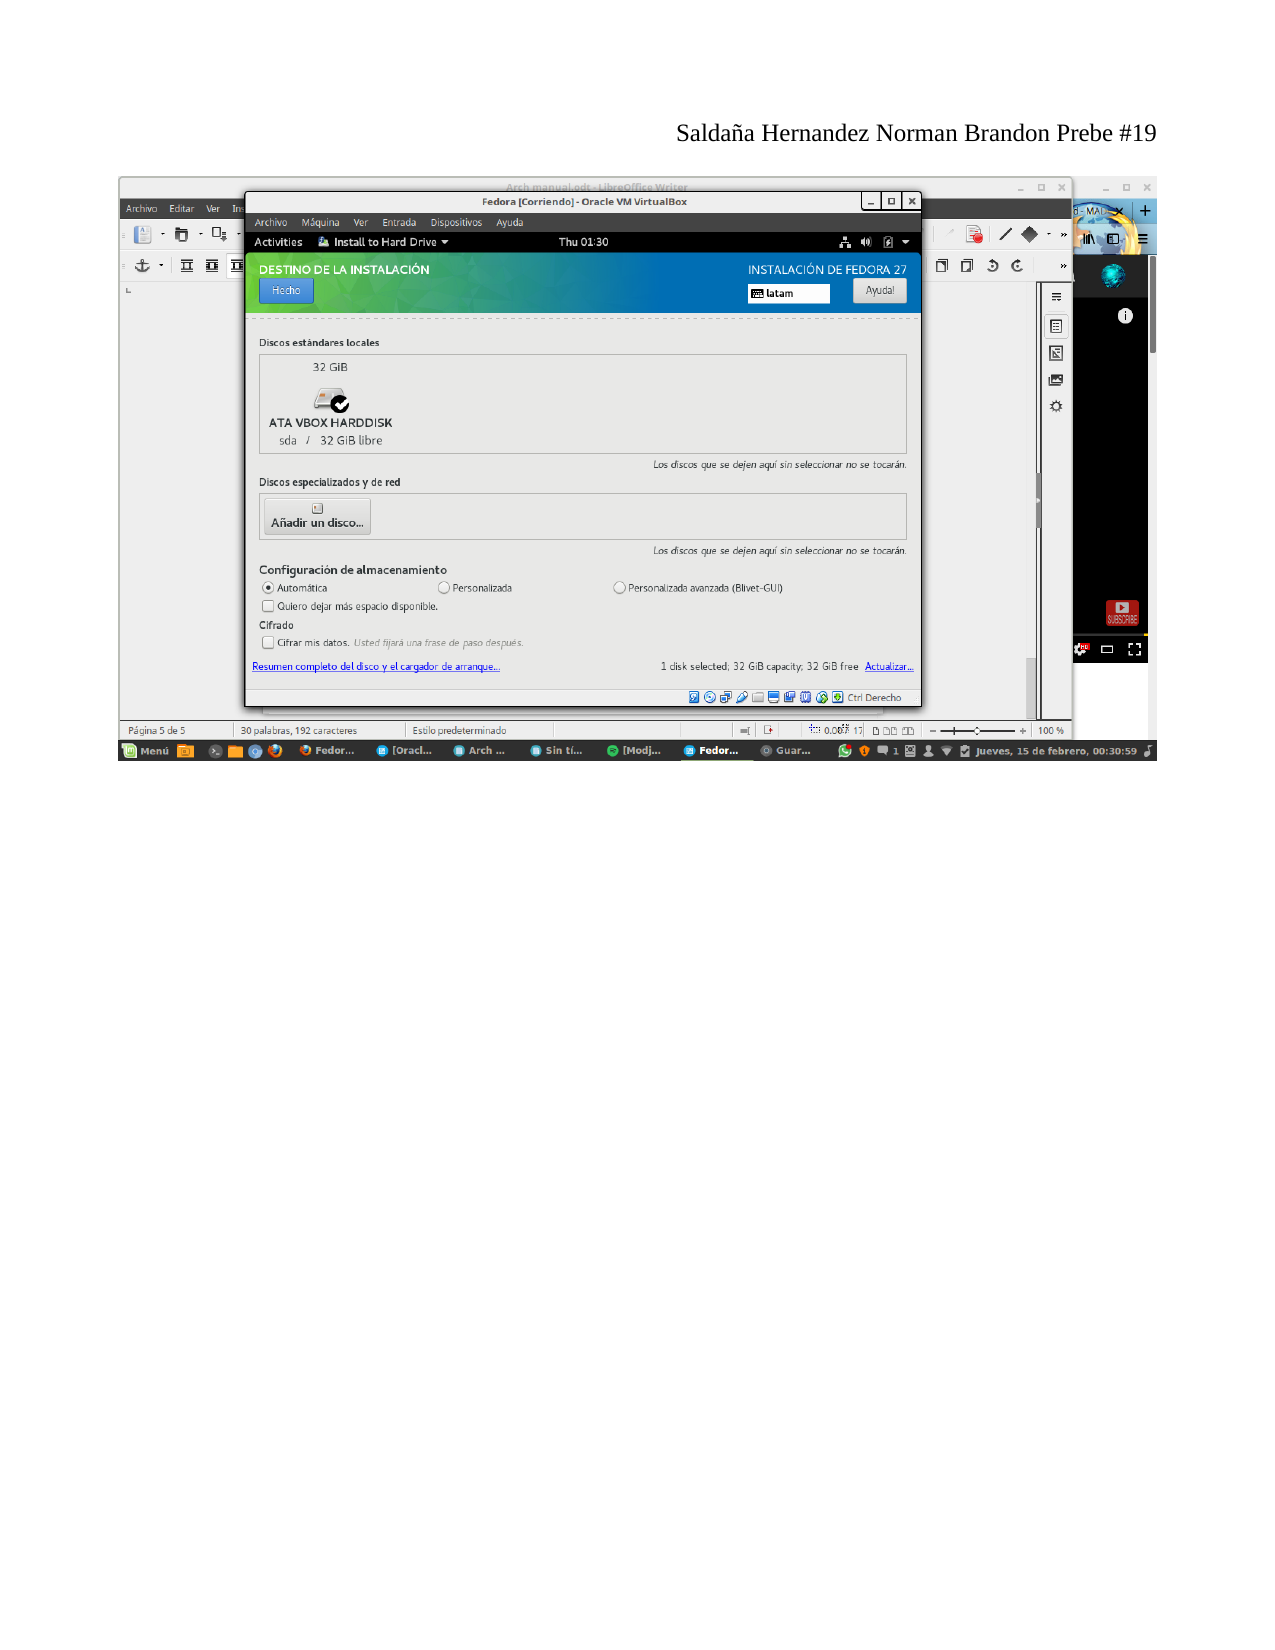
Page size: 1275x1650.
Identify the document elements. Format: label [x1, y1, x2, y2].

picture [118, 176, 1157, 761]
